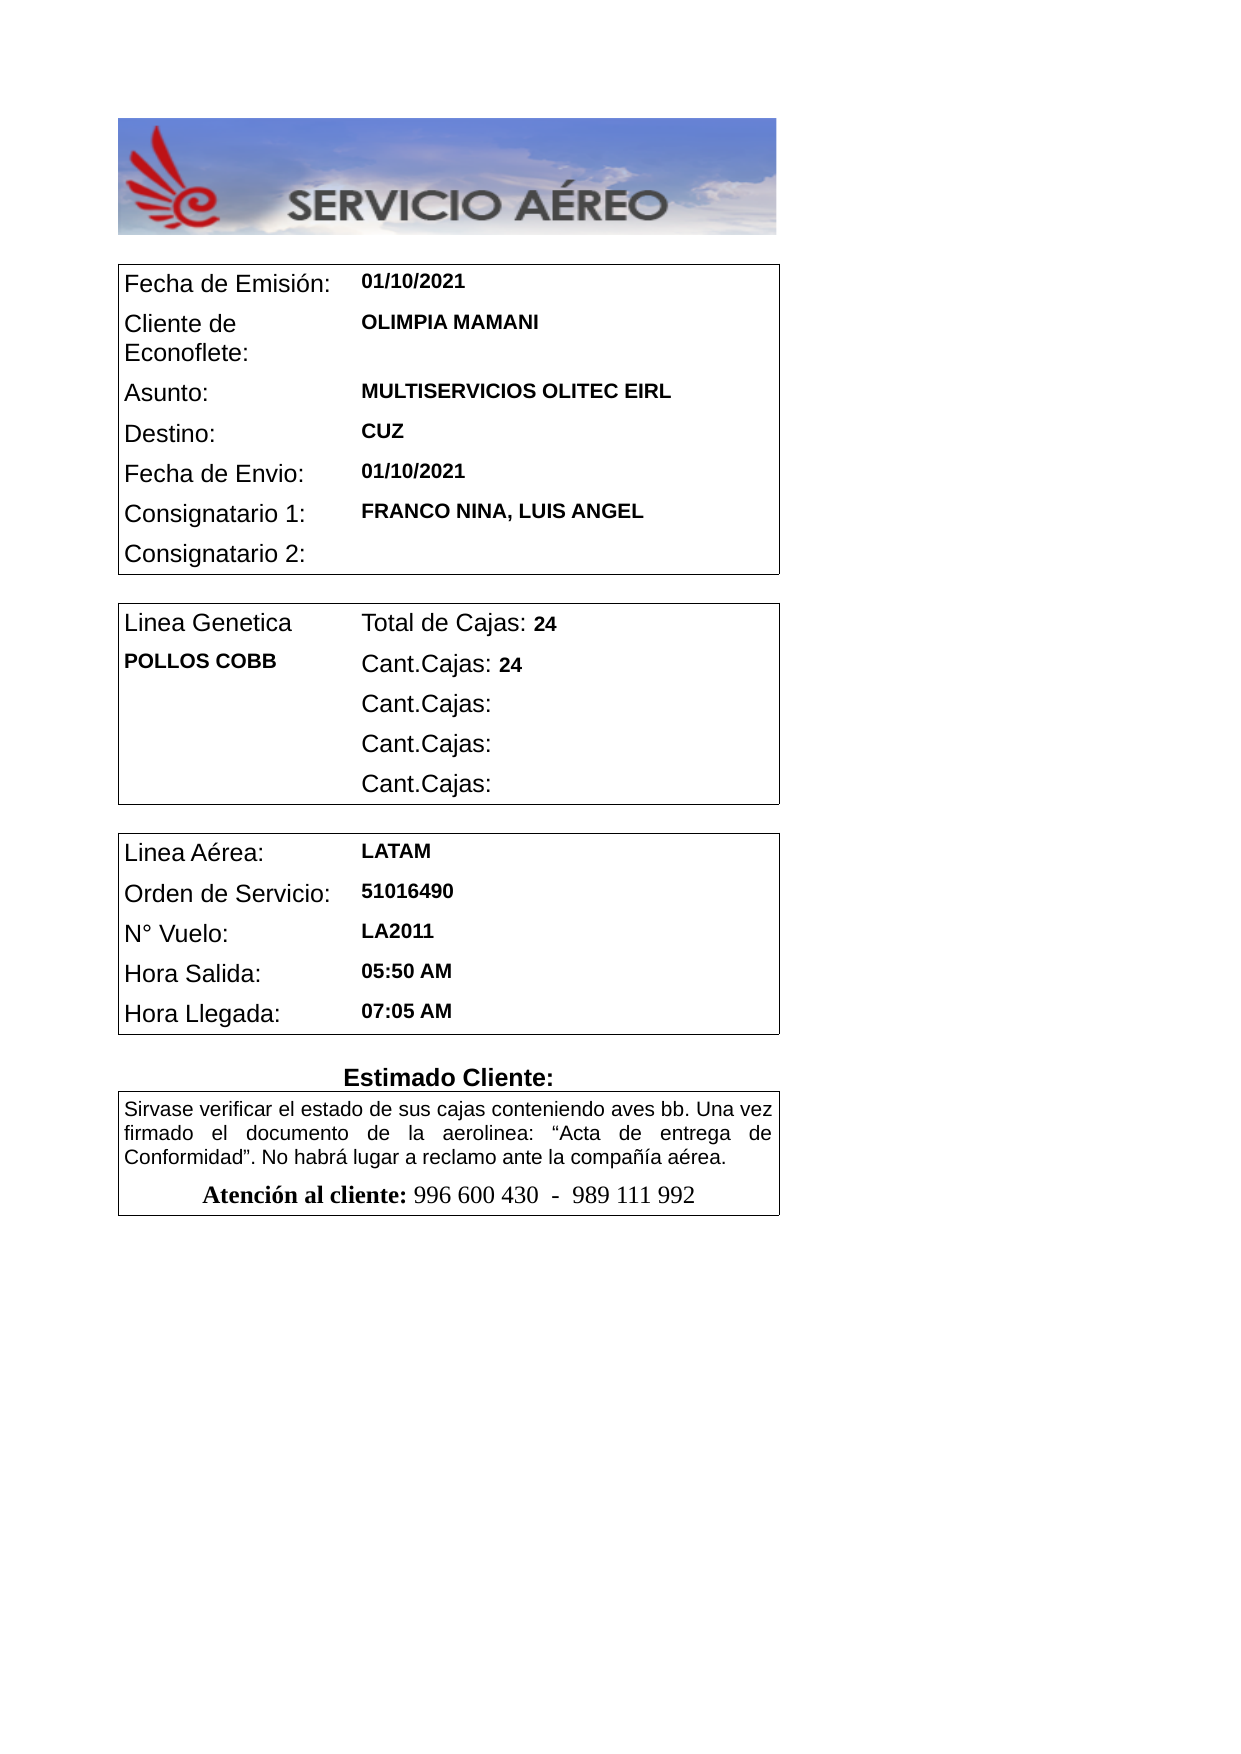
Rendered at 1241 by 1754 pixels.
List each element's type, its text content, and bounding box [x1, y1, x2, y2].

table_header Fecha de Emisión: [119, 265, 356, 304]
table_cell Cant.Cajas: [356, 723, 779, 763]
table_cell Cliente de Econoflete: [119, 304, 356, 373]
table_cell Atención al cliente: 996 600 430 - 989 111 992 [119, 1175, 779, 1215]
table_header 01/10/2021 [356, 265, 779, 304]
table_cell [119, 683, 356, 723]
table_cell [119, 764, 356, 804]
table_cell Linea Aérea: [119, 834, 356, 873]
table_cell [118, 575, 356, 603]
table_cell LA2011 [356, 913, 779, 953]
table_cell LATAM [356, 834, 779, 873]
table_cell Asunto: [119, 373, 356, 413]
table_cell 07:05 AM [356, 994, 779, 1034]
table_cell FRANCO NINA, LUIS ANGEL [356, 493, 779, 533]
table_cell OLIMPIA MAMANI [356, 304, 779, 373]
table_cell Sirvase verificar el estado de sus cajas conteniendo aves bb. Una vez firmado el documento de la aerolinea: “Acta de entrega de Conformidad”. No habrá lugar a reclamo ante la compañía aérea. [119, 1092, 779, 1175]
table_cell [356, 534, 779, 574]
picture [118, 118, 777, 235]
table_cell 51016490 [356, 873, 779, 913]
table_cell Total de Cajas: 24 [356, 604, 779, 643]
table_cell Fecha de Envio: [119, 453, 356, 493]
table_cell [356, 805, 779, 833]
table_cell Estimado Cliente: [118, 1035, 779, 1091]
table_cell Destino: [119, 413, 356, 453]
table_cell 05:50 AM [356, 953, 779, 993]
table_cell MULTISERVICIOS OLITEC EIRL [356, 373, 779, 413]
table_cell [119, 723, 356, 763]
table_cell 01/10/2021 [356, 453, 779, 493]
table_cell Hora Llegada: [119, 994, 356, 1034]
table_cell [118, 805, 356, 833]
table_cell Orden de Servicio: [119, 873, 356, 913]
table_cell POLLOS COBB [119, 643, 356, 683]
table_cell N° Vuelo: [119, 913, 356, 953]
table_cell Cant.Cajas: [356, 683, 779, 723]
table_cell Consignatario 1: [119, 493, 356, 533]
table_cell Consignatario 2: [119, 534, 356, 574]
table_cell [356, 575, 779, 603]
table_cell Cant.Cajas: 24 [356, 643, 779, 683]
table_cell Cant.Cajas: [356, 764, 779, 804]
table_cell CUZ [356, 413, 779, 453]
table_cell Linea Genetica [119, 604, 356, 643]
table_cell Hora Salida: [119, 953, 356, 993]
